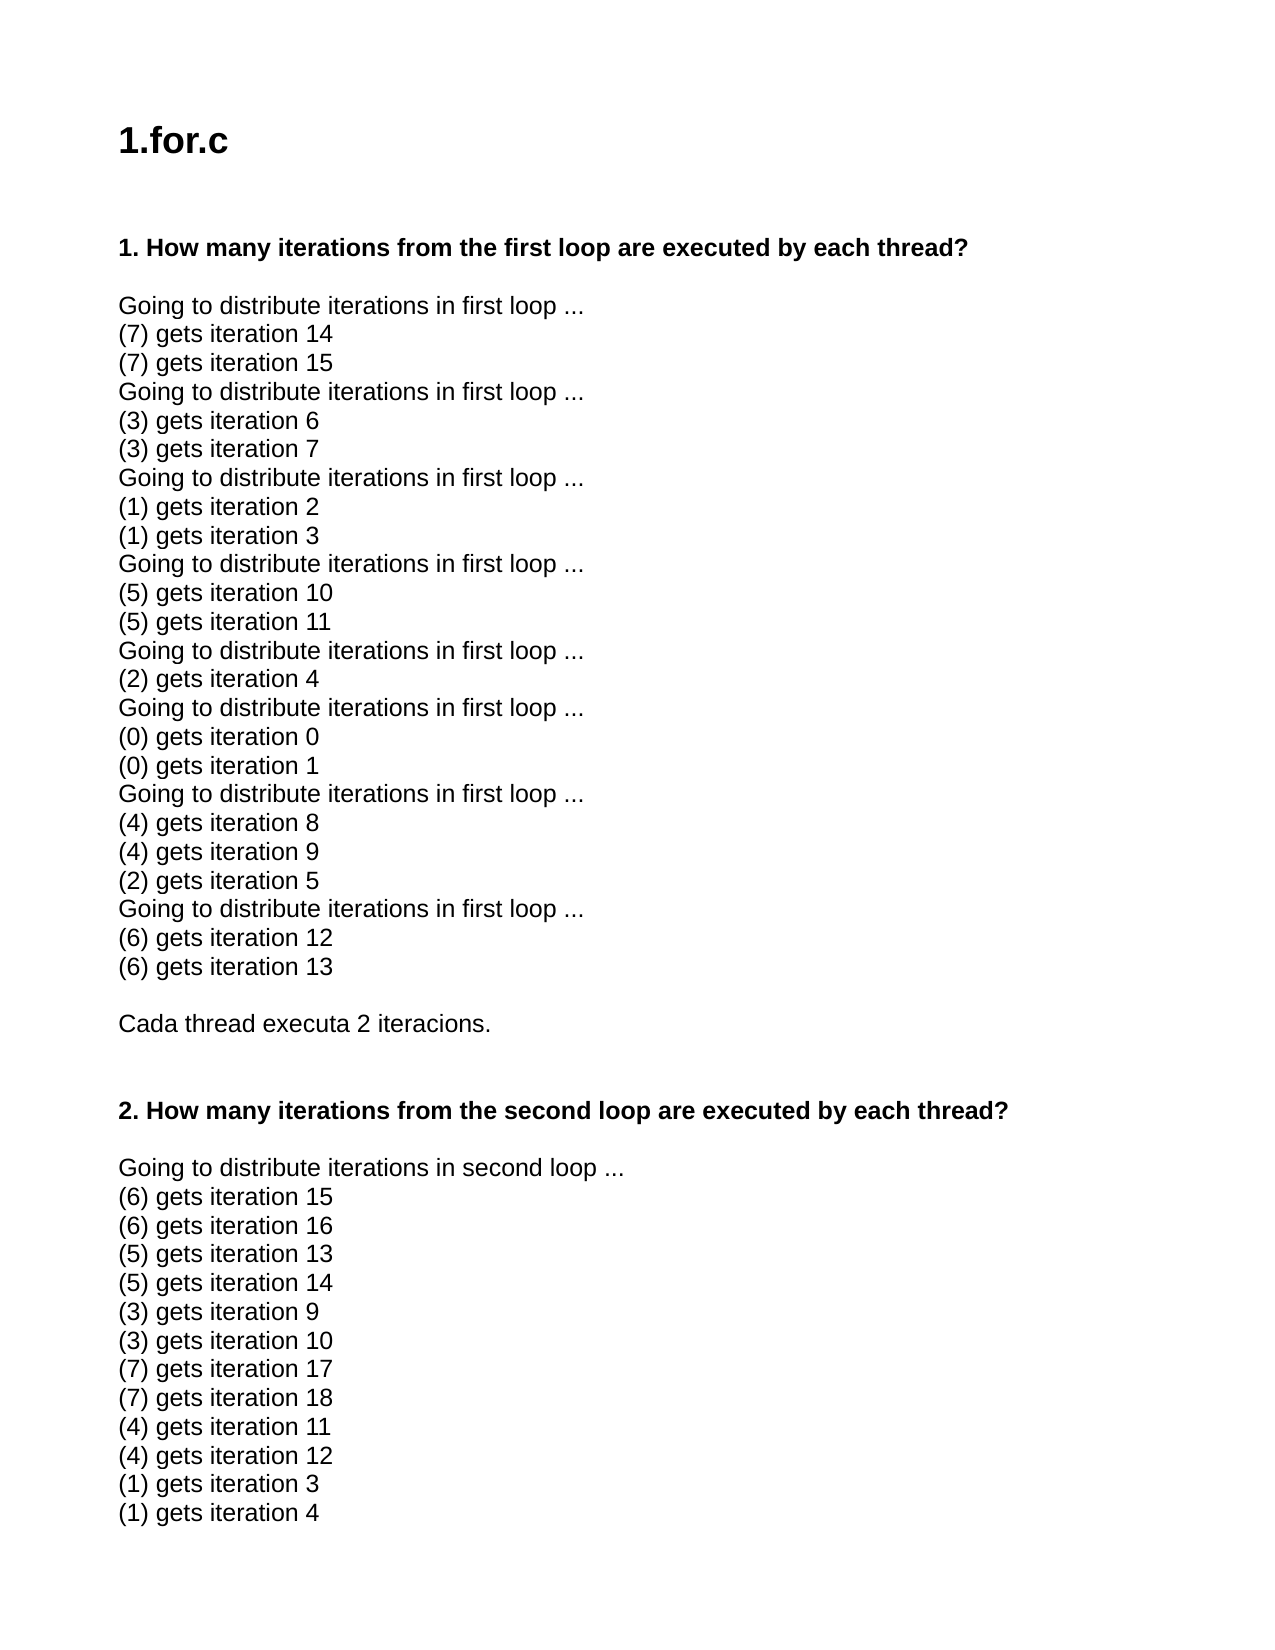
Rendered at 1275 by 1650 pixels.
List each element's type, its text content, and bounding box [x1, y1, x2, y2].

text (7) gets iteration 14 (7) gets iteration 15 Going to distribute iterations in first loop ... (3) gets iteration 6 (3) gets iteration 7 Going to distribute iterations in first loop ... (1) gets iteration 2 (1) gets iteration 3 Going to distribute iterations in first loop ... (5) gets iteration 10 (5) gets iteration 11 Going to distribute iterations in first loop ... (2) gets iteration 4 Going to distribute iterations in first loop ... (0) gets iteration 0 (0) gets iteration 1 Going to distribute iterations in first loop ... (4) gets iteration 8 (4) gets iteration 9 (2) gets iteration 5 Going to distribute iterations in first loop ... (6) gets iteration 12 (6) gets iteration 13 [118, 319, 1157, 981]
text Going to distribute iterations in first loop ... [118, 291, 1157, 319]
text 1. How many iterations from the first loop are executed by each thread? [118, 233, 1157, 262]
text Cada thread executa 2 iteracions. [118, 1009, 1157, 1038]
text Going to distribute iterations in second loop ... (6) gets iteration 15 (6) gets iteration 16 (5) gets iteration 13 (5) gets iteration 14 (3) gets iteration 9 (3) gets iteration 10 (7) gets iteration 17 (7) gets iteration 18 (4) gets iteration 11 (4) gets iteration 12 (1) gets iteration 3 (1) gets iteration 4 [118, 1153, 1157, 1527]
text 1.for.c [118, 118, 1157, 161]
text 2. How many iterations from the second loop are executed by each thread? [118, 1096, 1157, 1124]
